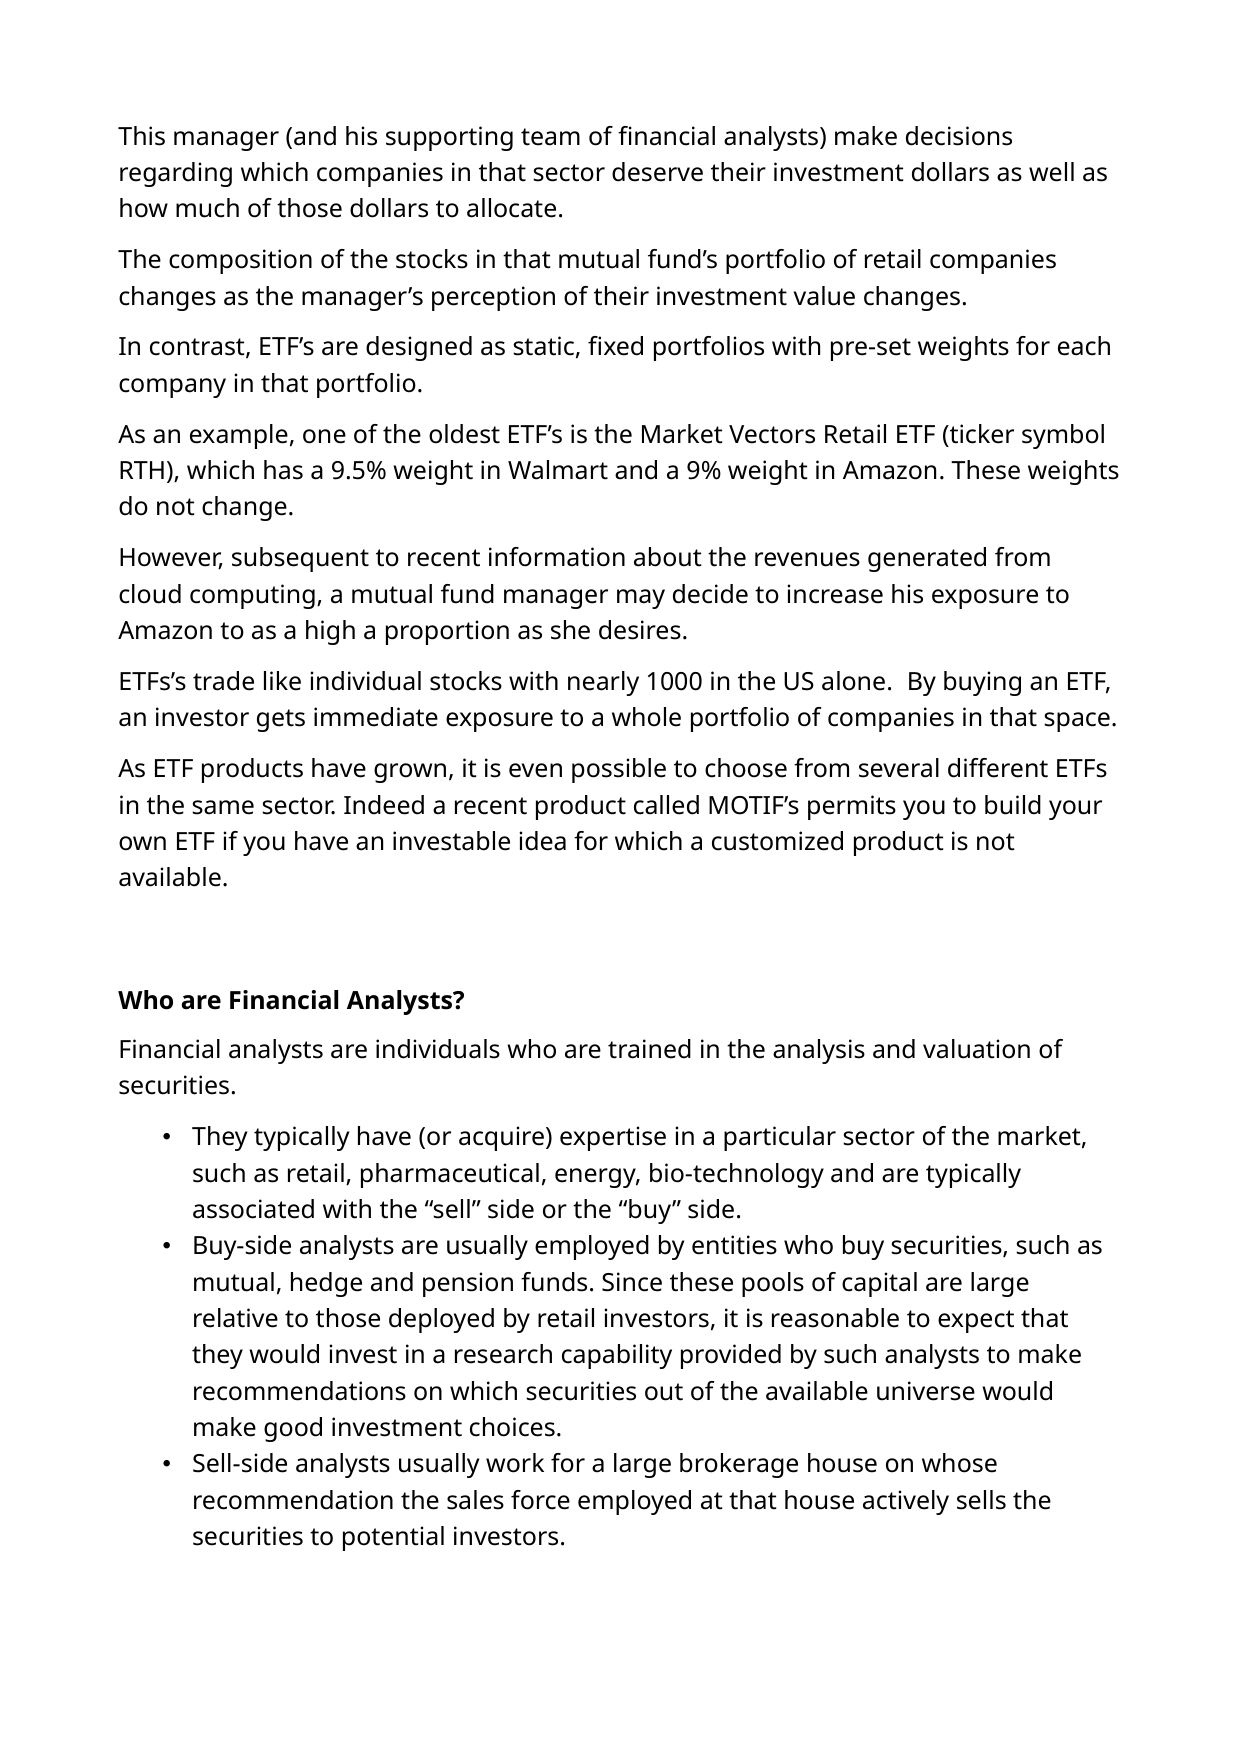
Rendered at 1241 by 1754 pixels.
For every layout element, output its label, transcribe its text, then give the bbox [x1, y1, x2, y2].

list They typically have (or acquire) expertise in a particular sector of the market, such as retail, pharmaceutical, energy, bio-technology and are typically associated with the “sell” side or the “buy” side. [162, 1119, 1122, 1226]
text ETFs’s trade like individual stocks with nearly 1000 in the US alone. By buying an ETF, an investor gets immediate exposure to a whole portfolio of companies in that space. [118, 664, 1122, 734]
text The composition of the stocks in that mutual fund’s portfolio of retail companies changes as the manager’s perception of their investment value changes. [118, 242, 1122, 312]
subtitle Who are Financial Analysts? [118, 983, 1122, 1017]
text However, subsequent to recent information about the revenues generated from cloud computing, a mutual fund manager may decide to increase his exposure to Amazon to as a high a proportion as she desires. [118, 540, 1122, 647]
text In contrast, ETF’s are designed as static, fixed portfolios with pre-set weights for each company in that portfolio. [118, 329, 1122, 399]
text As an example, one of the oldest ETF’s is the Market Vectors Retail ETF (ticker symbol RTH), which has a 9.5% weight in Walmart and a 9% weight in Amazon. These weights do not change. [118, 416, 1122, 523]
list Buy-side analysts are usually employed by entities who buy securities, such as mutual, hedge and pension funds. Since these pools of capital are large relative to those deployed by retail investors, it is reasonable to expect that they would invest in a research capability provided by such analysts to make recommendations on which securities out of the available universe would make good investment choices. [162, 1228, 1122, 1444]
text As ETF products have grown, it is even possible to choose from several different ETFs in the same sector. Indeed a recent product called MOTIF’s permits you to build your own ETF if you have an investable idea for which a customized product is not available. [118, 751, 1122, 894]
list Sell-side analysts usually work for a large brokerage house on whose recommendation the sales force employed at that house actively sells the securities to potential investors. [162, 1446, 1122, 1553]
text Financial analysts are individuals who are trained in the analysis and valuation of securities. [118, 1032, 1122, 1102]
text This manager (and his supporting team of financial analysts) make decisions regarding which companies in that sector deserve their investment dollars as well as how much of those dollars to allocate. [118, 118, 1122, 225]
